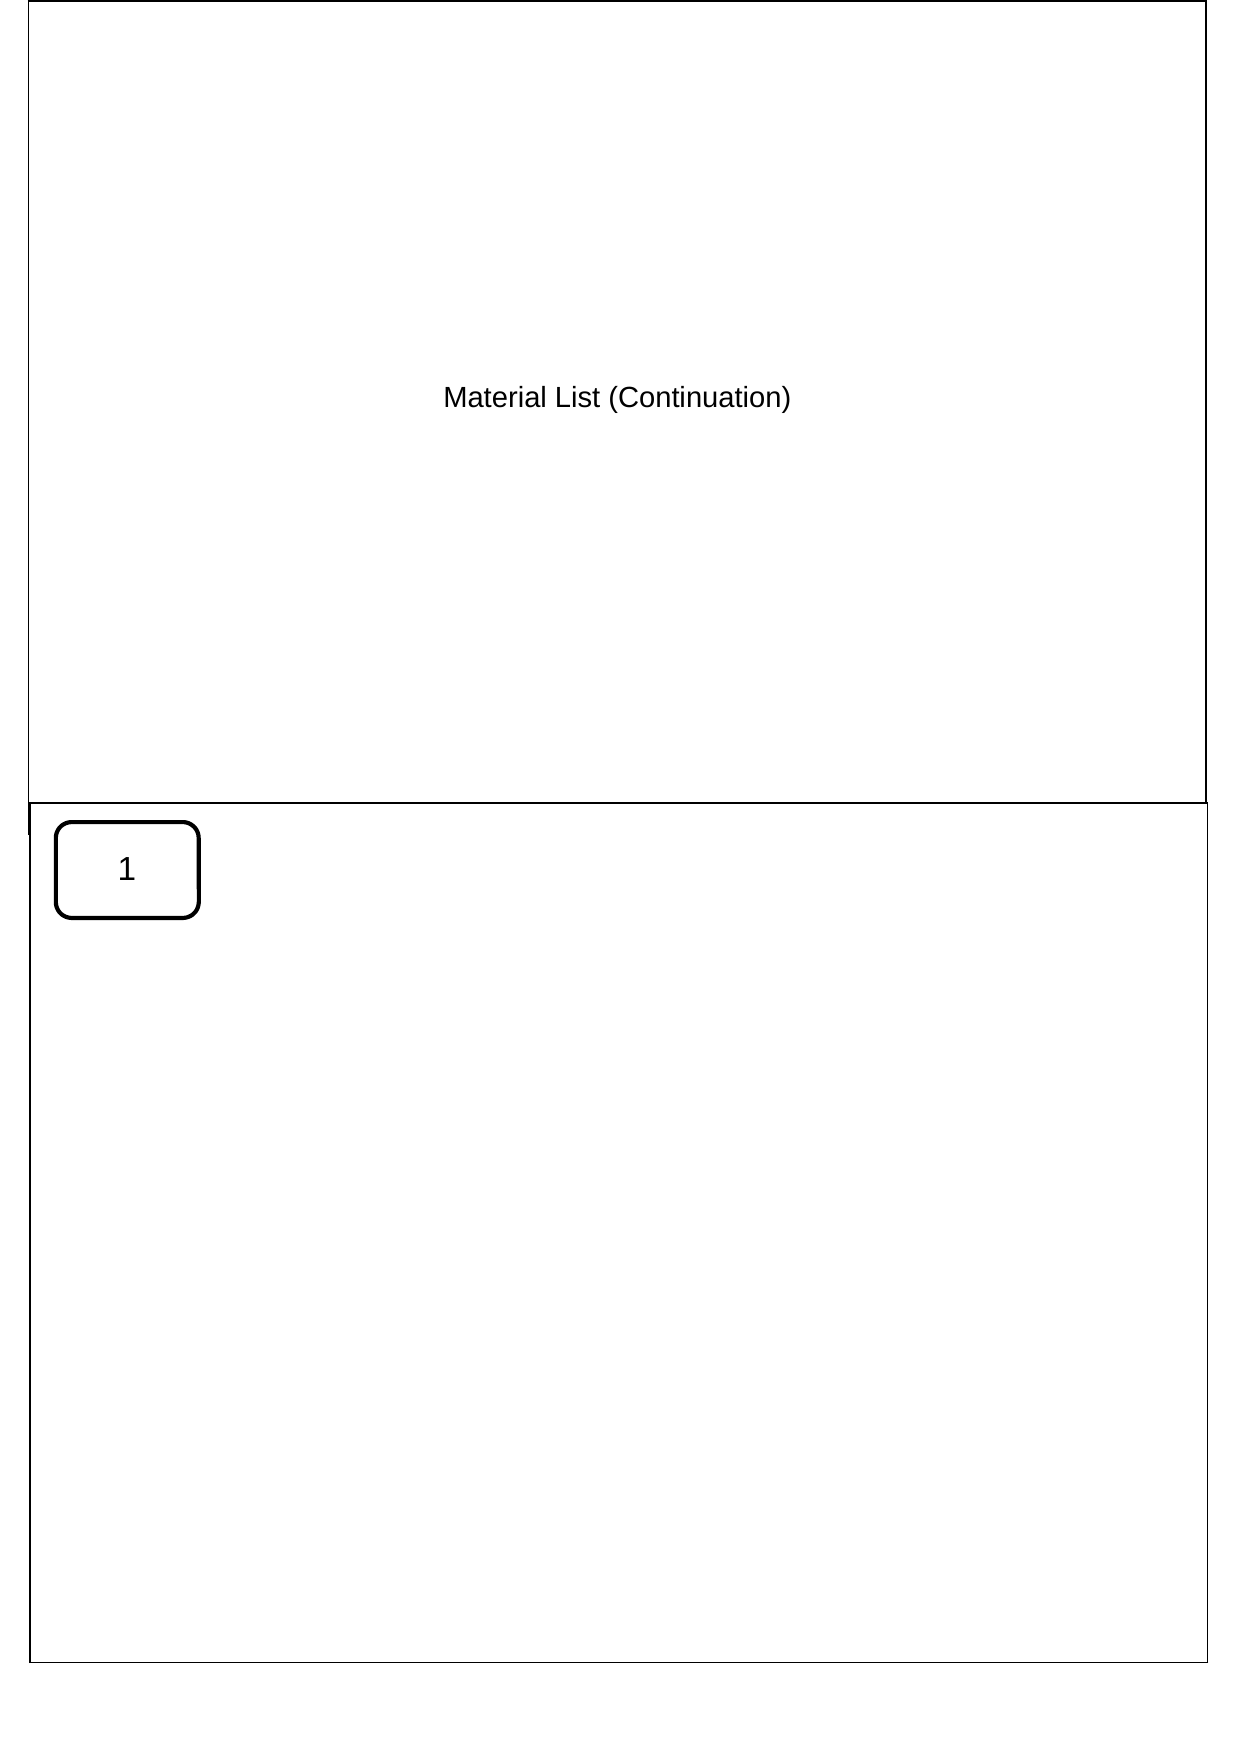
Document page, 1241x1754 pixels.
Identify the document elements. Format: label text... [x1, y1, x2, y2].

text 1 [88, 849, 164, 887]
text Material List (Continuation) [44, 380, 1190, 414]
